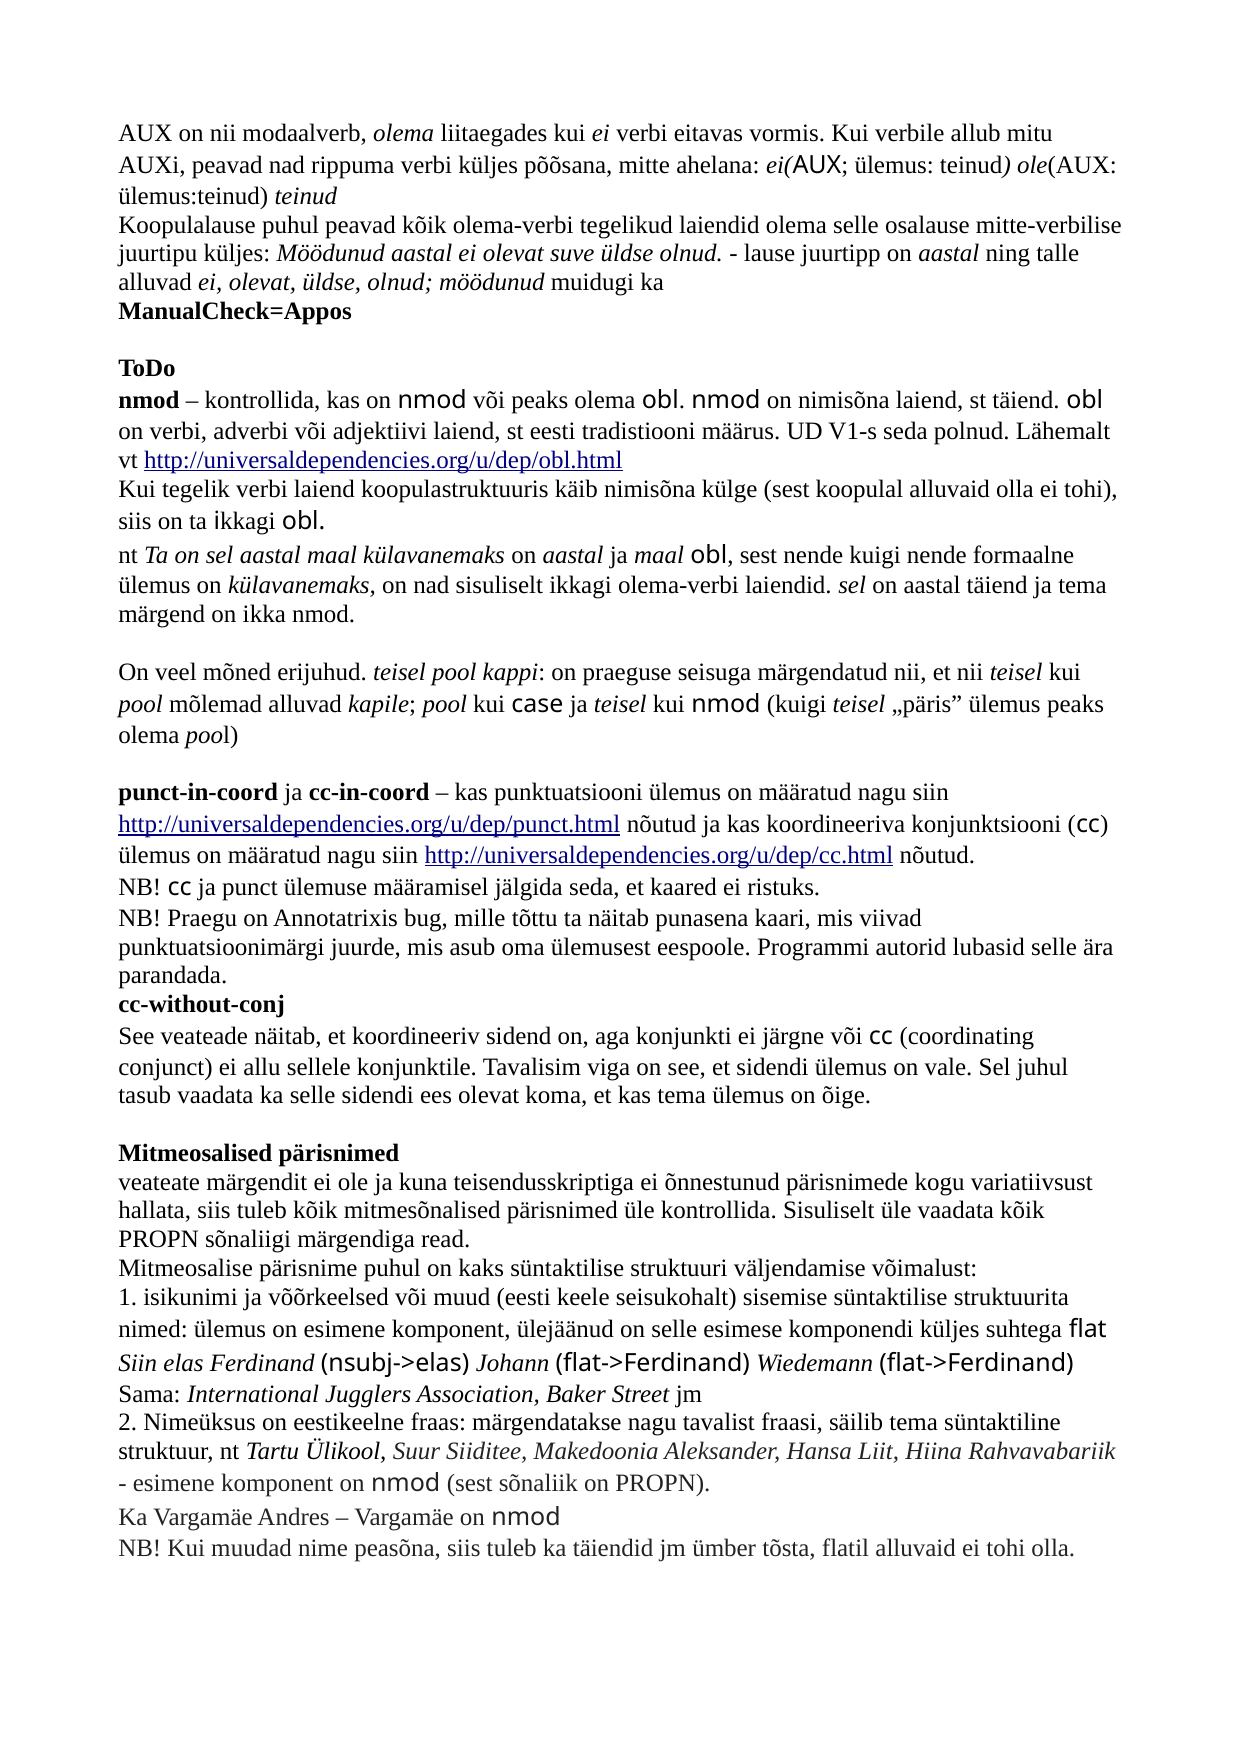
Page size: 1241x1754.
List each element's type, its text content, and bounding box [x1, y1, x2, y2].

text Mitmeosalised pärisnimed [118, 1138, 1122, 1167]
text nt Ta on sel aastal maal külavanemaks on aastal ja maal obl, sest nende kuigi nende formaalne ülemus on külavanemaks, on nad sisuliselt ikkagi olema-verbi laiendid. sel on aastal täiend ja tema märgend on ikka nmod. [118, 537, 1122, 628]
text Koopulalause puhul peavad kõik olema-verbi tegelikud laiendid olema selle osalause mitte-verbilise juurtipu küljes: Möödunud aastal ei olevat suve üldse olnud. - lause juurtipp on aastal ning talle alluvad ei, olevat, üldse, olnud; möödunud muidugi ka [118, 210, 1122, 296]
text NB! Praegu on Annotatrixis bug, mille tõttu ta näitab punasena kaari, mis viivad punktuatsioonimärgi juurde, mis asub oma ülemusest eespoole. Programmi autorid lubasid selle ära parandada. [118, 903, 1122, 989]
text Mitmeosalise pärisnime puhul on kaks süntaktilise struktuuri väljendamise võimalust: [118, 1253, 1122, 1282]
text 2. Nimeüksus on eestikeelne fraas: märgendatakse nagu tavalist fraasi, säilib tema süntaktiline struktuur, nt Tartu Ülikool, Suur Siiditee, Makedoonia Aleksander, Hansa Liit, Hiina Rahvavabariik - esimene komponent on nmod (sest sõnaliik on PROPN). [118, 1407, 1122, 1499]
text On veel mõned erijuhud. teisel pool kappi: on praeguse seisuga märgendatud nii, et nii teisel kui pool mõlemad alluvad kapile; pool kui case ja teisel kui nmod (kuigi teisel „päris” ülemus peaks olema pool) [118, 657, 1122, 748]
text NB! cc ja punct ülemuse määramisel jälgida seda, et kaared ei ristuks. [118, 869, 1122, 903]
text 1. isikunimi ja võõrkeelsed või muud (eesti keele seisukohalt) sisemise süntaktilise struktuurita nimed: ülemus on esimene komponent, ülejäänud on selle esimese komponendi küljes suhtega flat [118, 1282, 1122, 1345]
text Sama: International Jugglers Association, Baker Street jm [118, 1379, 1122, 1407]
text cc-without-conj [118, 989, 1122, 1018]
text nmod – kontrollida, kas on nmod või peaks olema obl. nmod on nimisõna laiend, st täiend. obl on verbi, adverbi või adjektiivi laiend, st eesti tradistiooni määrus. UD V1-s seda polnud. Lähemalt vt http://universaldependencies.org/u/dep/obl.html [118, 382, 1122, 474]
text Kui tegelik verbi laiend koopulastruktuuris käib nimisõna külge (sest koopulal alluvaid olla ei tohi), siis on ta ikkagi obl. [118, 474, 1122, 537]
text veateate märgendit ei ole ja kuna teisendusskriptiga ei õnnestunud pärisnimede kogu variatiivsust hallata, siis tuleb kõik mitmesõnalised pärisnimed üle kontrollida. Sisuliselt üle vaadata kõik PROPN sõnaliigi märgendiga read. [118, 1167, 1122, 1253]
text Siin elas Ferdinand (nsubj->elas) Johann (flat->Ferdinand) Wiedemann (flat->Ferdinand) [118, 1345, 1122, 1379]
text AUX on nii modaalverb, olema liitaegades kui ei verbi eitavas vormis. Kui verbile allub mitu AUXi, peavad nad rippuma verbi küljes põõsana, mitte ahelana: ei(AUX; ülemus: teinud) ole(AUX: ülemus:teinud) teinud [118, 118, 1122, 210]
text Ka Vargamäe Andres – Vargamäe on nmod [118, 1499, 1122, 1533]
text ToDo [118, 353, 1122, 382]
text See veateade näitab, et koordineeriv sidend on, aga konjunkti ei järgne või cc (coordinating conjunct) ei allu sellele konjunktile. Tavalisim viga on see, et sidendi ülemus on vale. Sel juhul tasub vaadata ka selle sidendi ees olevat koma, et kas tema ülemus on õige. [118, 1018, 1122, 1109]
text punct-in-coord ja cc-in-coord – kas punktuatsiooni ülemus on määratud nagu siin http://universaldependencies.org/u/dep/punct.html nõutud ja kas koordineeriva konjunktsiooni (cc) ülemus on määratud nagu siin http://universaldependencies.org/u/dep/cc.html nõutud. [118, 777, 1122, 869]
text ManualCheck=Appos [118, 296, 1122, 325]
text NB! Kui muudad nime peasõna, siis tuleb ka täiendid jm ümber tõsta, flatil alluvaid ei tohi olla. [118, 1533, 1122, 1562]
